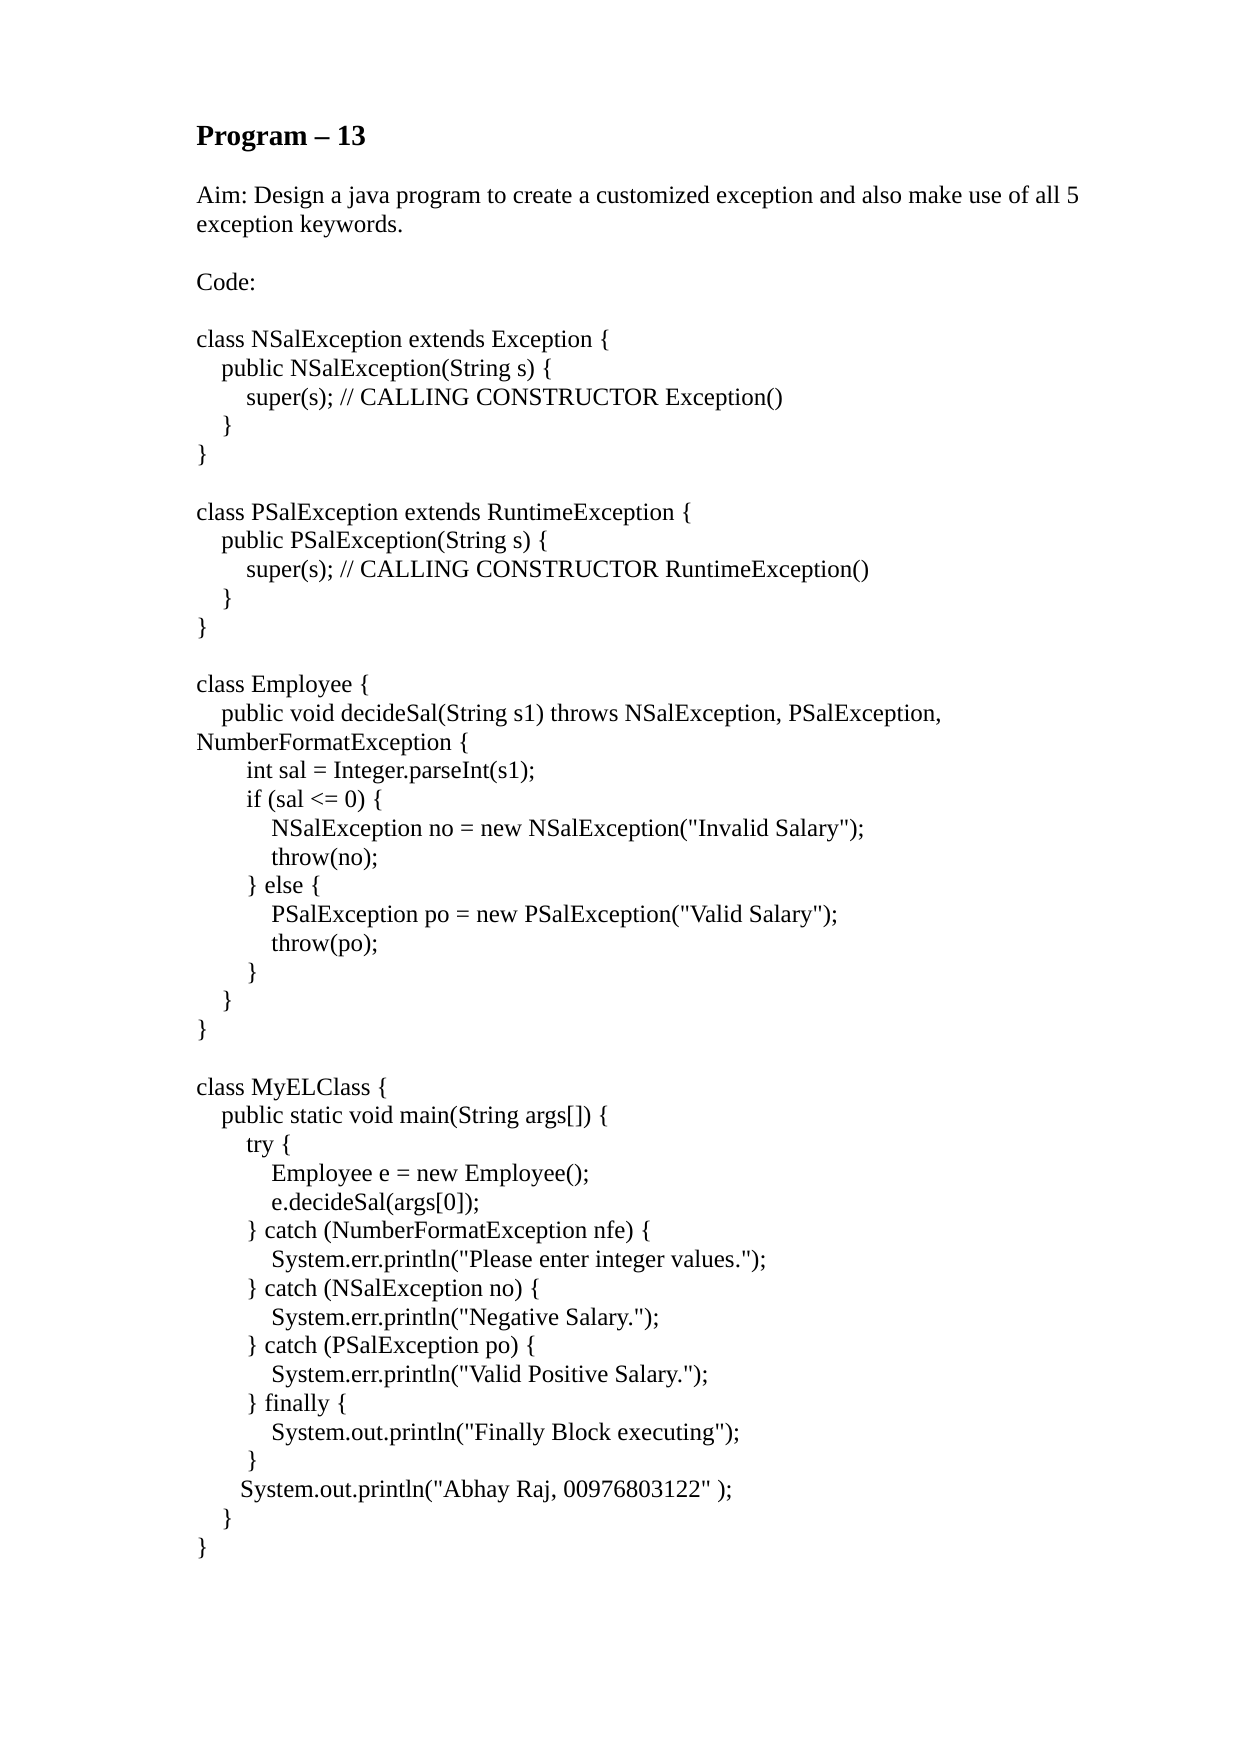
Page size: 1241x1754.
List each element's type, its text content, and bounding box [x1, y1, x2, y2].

text System.out.println("Abhay Raj, 00976803122" ); } } [196, 1474, 1122, 1589]
text Aim: Design a java program to create a customized exception and also make use of all 5 exception keywords. [196, 180, 1122, 238]
text class NSalException extends Exception { public NSalException(String s) { super(s); // CALLING CONSTRUCTOR Exception() } } class PSalException extends RuntimeException { public PSalException(String s) { super(s); // CALLING CONSTRUCTOR RuntimeException() } } class Employee { public void decideSal(String s1) throws NSalException, PSalException, NumberFormatException { int sal = Integer.parseInt(s1); if (sal <= 0) { NSalException no = new NSalException("Invalid Salary"); throw(no); } else { PSalException po = new PSalException("Valid Salary"); throw(po); } } } class MyELClass { public static void main(String args[]) { try { Employee e = new Employee(); e.decideSal(args[0]); } catch (NumberFormatException nfe) { System.err.println("Please enter integer values."); } catch (NSalException no) { System.err.println("Negative Salary."); } catch (PSalException po) { System.err.println("Valid Positive Salary."); } finally { System.out.println("Finally Block executing"); } [196, 324, 1122, 1474]
text Code: [196, 267, 1122, 295]
text Program – 13 [196, 118, 1122, 152]
